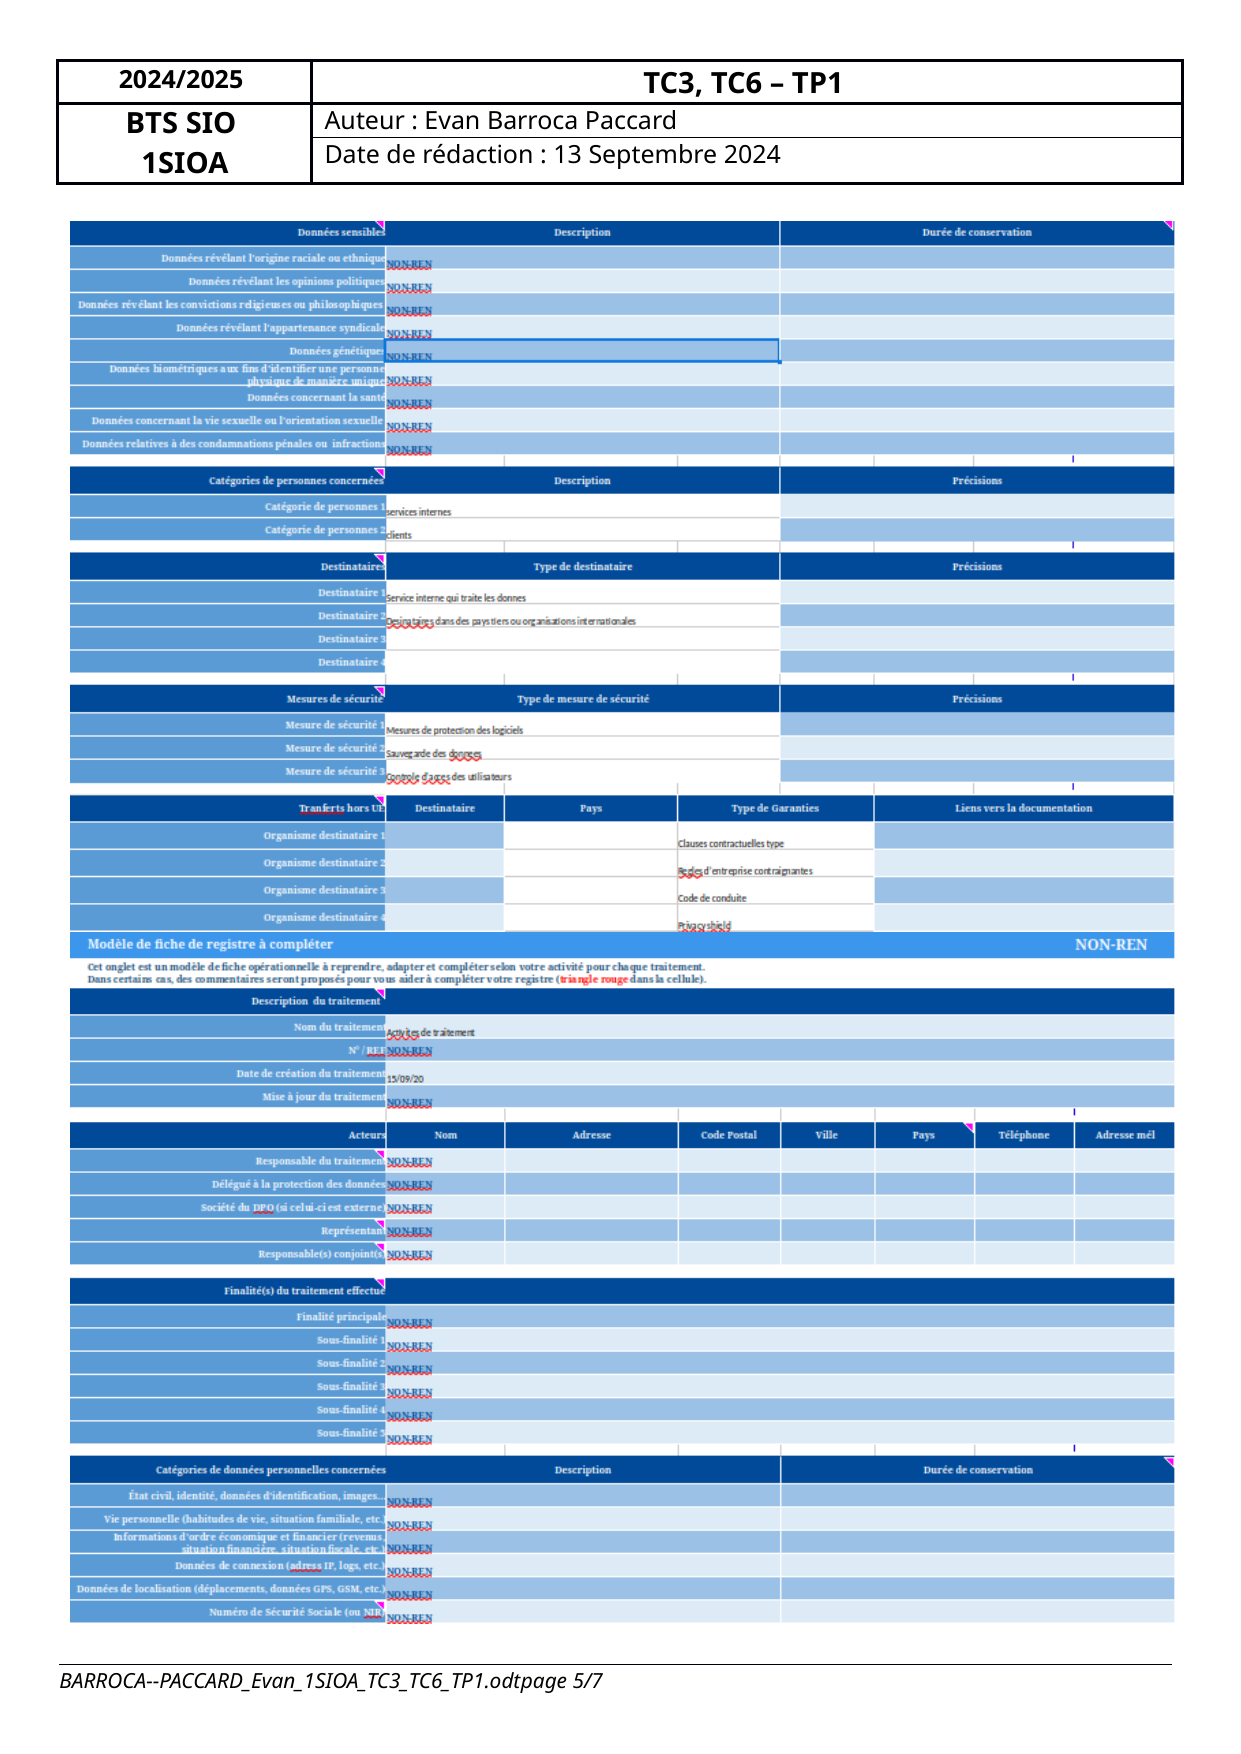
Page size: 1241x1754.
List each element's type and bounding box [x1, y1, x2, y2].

picture [70, 221, 1175, 1624]
